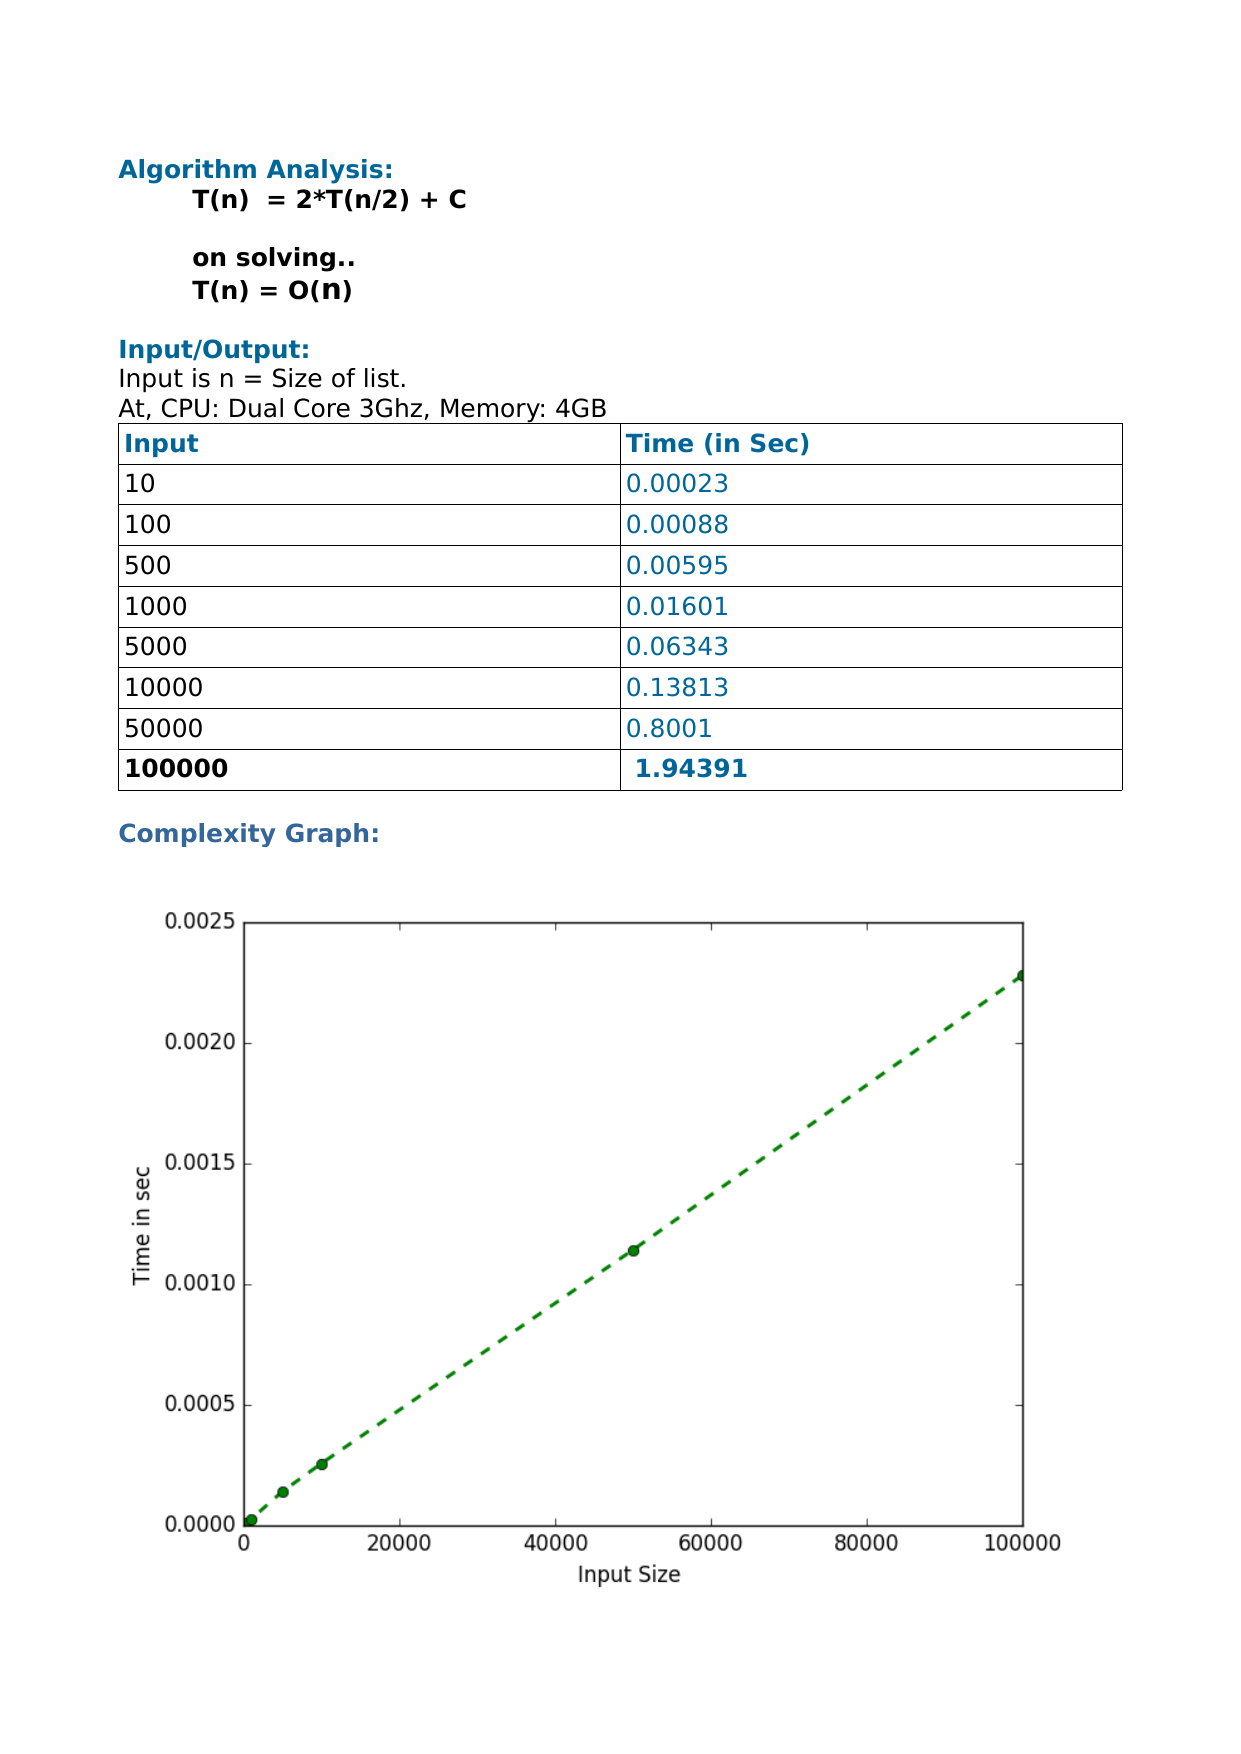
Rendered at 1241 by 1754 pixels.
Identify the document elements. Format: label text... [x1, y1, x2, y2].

table_cell 5000 [119, 628, 620, 667]
text Complexity Graph: [118, 819, 1122, 847]
table_header Time (in Sec) [621, 424, 1122, 464]
table_cell 0.13813 [621, 668, 1122, 708]
text on solving.. [118, 243, 1122, 272]
table_cell 0.00023 [621, 465, 1122, 504]
table_cell 0.06343 [621, 628, 1122, 667]
table_cell 500 [119, 546, 620, 586]
table_cell 0.8001 [621, 709, 1122, 749]
table_cell 1.94391 [621, 750, 1122, 789]
table_cell 10000 [119, 668, 620, 708]
table_cell 0.00088 [621, 505, 1122, 545]
picture [118, 847, 1123, 1601]
text Algorithm Analysis: [118, 156, 1122, 185]
text Input/Output: [118, 335, 1122, 364]
table_cell 10 [119, 465, 620, 504]
table_cell 100000 [119, 750, 620, 789]
text T(n) = O(n) [118, 272, 1122, 306]
table_cell 1000 [119, 587, 620, 627]
table_cell 0.00595 [621, 546, 1122, 586]
table_header Input [119, 424, 620, 464]
text Input is n = Size of list. [118, 364, 1122, 394]
table_cell 0.01601 [621, 587, 1122, 627]
table_cell 50000 [119, 709, 620, 749]
text T(n) = 2*T(n/2) + C [118, 185, 1122, 214]
text At, CPU: Dual Core 3Ghz, Memory: 4GB [118, 394, 1122, 423]
table_cell 100 [119, 505, 620, 545]
